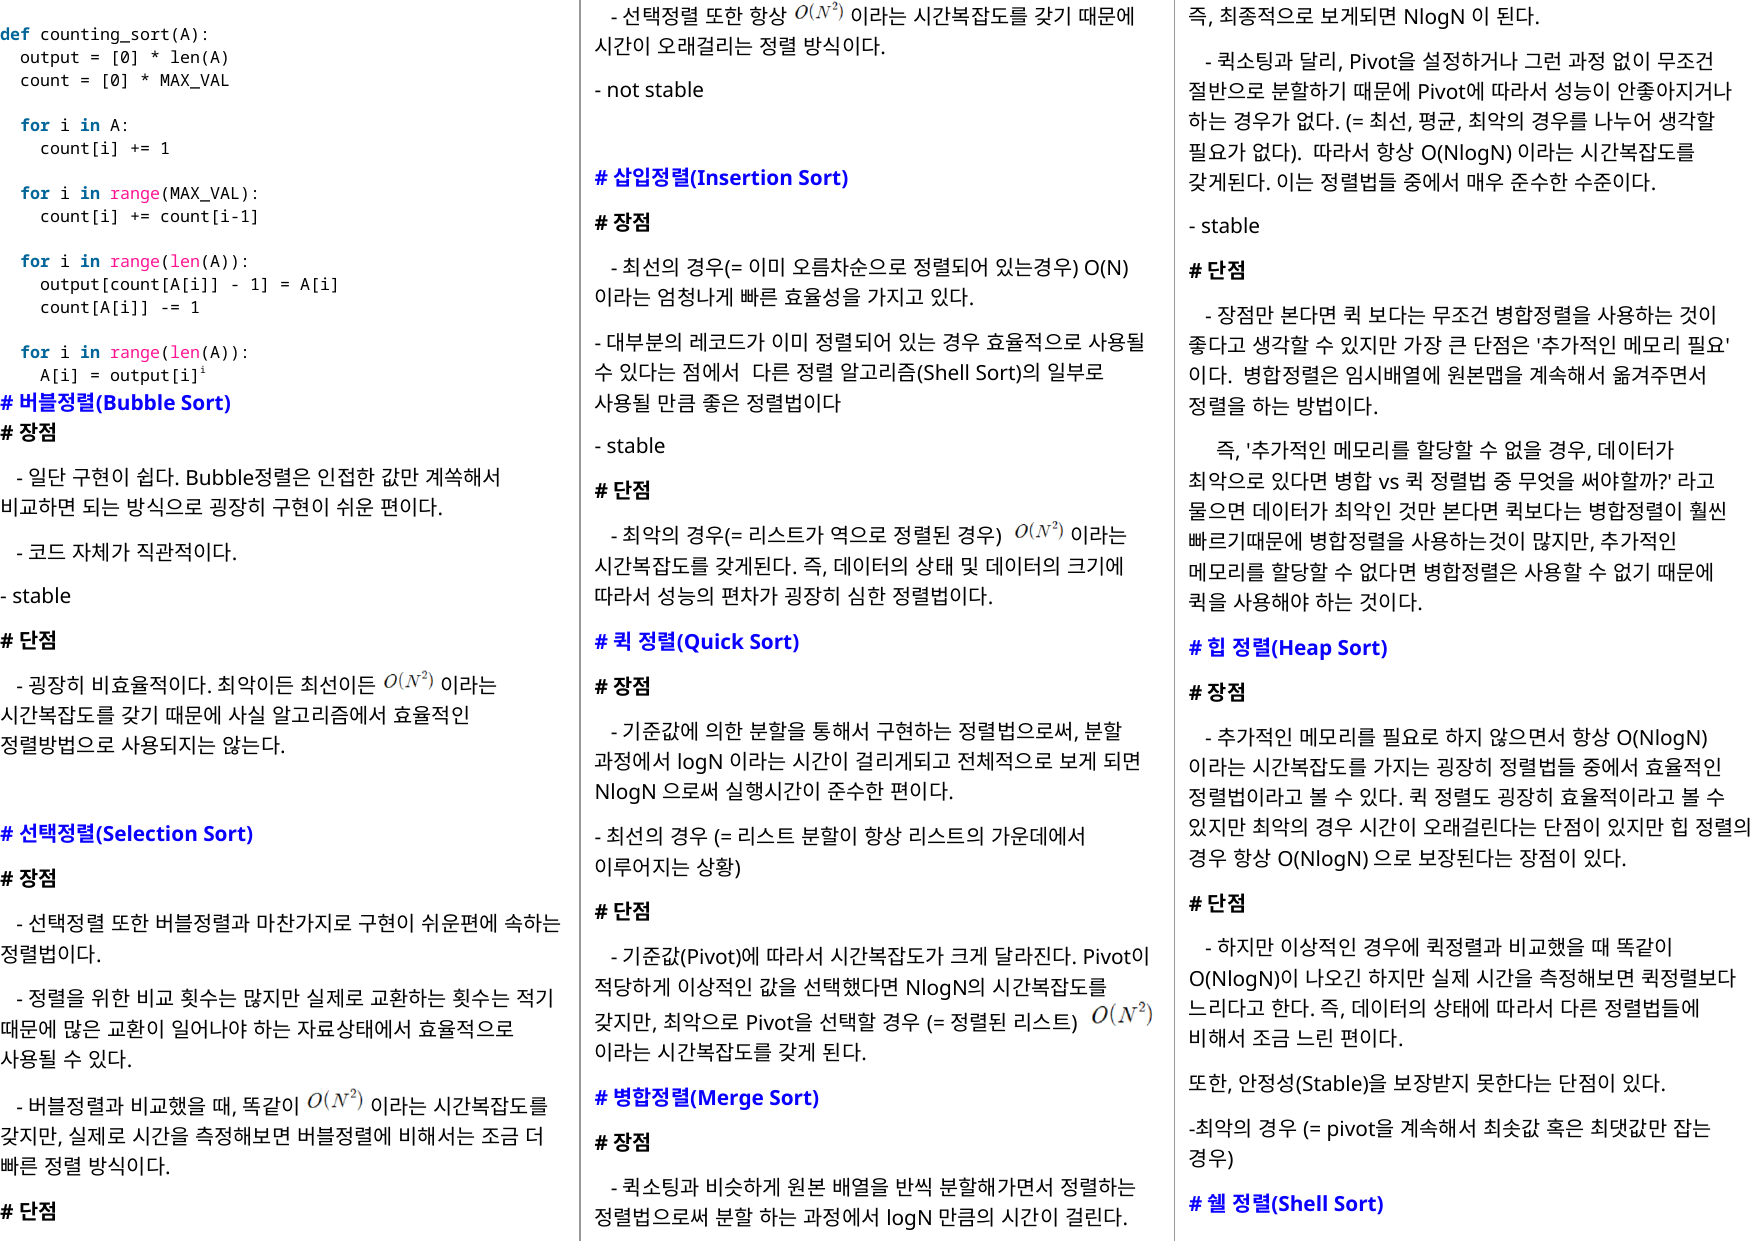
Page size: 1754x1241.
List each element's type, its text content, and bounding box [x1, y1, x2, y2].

text count[i] += count[i-1] [0, 204, 565, 227]
text # 퀵 정렬(Quick Sort) [594, 625, 1159, 655]
text # 장점 [0, 863, 565, 893]
text - 선택정렬 또한 항상 이라는 시간복잡도를 갖기 때문에 시간이 오래걸리는 정렬 방식이다. [594, 0, 1159, 61]
text 즉, 최종적으로 보게되면 NlogN 이 된다. [1189, 0, 1754, 30]
text - stable [0, 581, 565, 610]
text output = [0] * len(A) [0, 45, 565, 68]
text # 쉘 정렬(Shell Sort) [1189, 1188, 1754, 1218]
text - 퀵소팅과 비슷하게 원본 배열을 반씩 분할해가면서 정렬하는 정렬법으로써 분할 하는 과정에서 logN 만큼의 시간이 걸린다. [594, 1171, 1159, 1232]
text - 버블정렬과 비교했을 때, 똑같이 이라는 시간복잡도를 갖지만, 실제로 시간을 측정해보면 버블정렬에 비해서는 조금 더 빠른 정렬 방식이다. [0, 1088, 565, 1181]
text - 대부분의 레코드가 이미 정렬되어 있는 경우 효율적으로 사용될 수 있다는 점에서 다른 정렬 알고리즘(Shell Sort)의 일부로 사용될 만큼 좋은 정렬법이다 [594, 326, 1159, 417]
text # 장점 [594, 206, 1159, 236]
text - 일단 구현이 쉽다. Bubble정렬은 인접한 값만 계쏙해서 비교하면 되는 방식으로 굉장히 구현이 쉬운 편이다. [0, 461, 565, 522]
text # 삽입정렬(Insertion Sort) [594, 161, 1159, 192]
text - 추가적인 메모리를 필요로 하지 않으면서 항상 O(NlogN) 이라는 시간복잡도를 가지는 굉장히 정렬법들 중에서 효율적인 정렬법이라고 볼 수 있다. 퀵 정렬도 굉장히 효율적이라고 볼 수 있지만 최악의 경우 시간이 오래걸린다는 단점이 있지만 힙 정렬의 경우 항상 O(NlogN) 으로 보장된다는 장점이 있다. [1189, 721, 1754, 872]
text output[count[A[i]] - 1] = A[i] [0, 272, 565, 295]
text # 선택정렬(Selection Sort) [0, 818, 565, 848]
picture [381, 670, 436, 694]
text - stable [594, 432, 1159, 460]
picture [1012, 521, 1065, 544]
text - 최악의 경우(= 리스트가 역으로 정렬된 경우) 이라는 시간복잡도를 갖게된다. 즉, 데이터의 상태 및 데이터의 크기에 따라서 성능의 편차가 굉장히 심한 정렬법이다. [594, 519, 1159, 611]
picture [1088, 1001, 1156, 1031]
text # 단점 [0, 1196, 565, 1226]
text # 버블정렬(Bubble Sort) [0, 386, 565, 416]
text # 장점 [594, 1126, 1159, 1157]
text # 병합정렬(Merge Sort) [594, 1082, 1159, 1112]
text 또한, 안정성(Stable)을 보장받지 못한다는 단점이 있다. [1189, 1067, 1754, 1098]
text - 코드 자체가 직관적이다. [0, 536, 565, 567]
text - 기준값(Pivot)에 따라서 시간복잡도가 크게 달라진다. Pivot이 적당하게 이상적인 값을 선택했다면 NlogN의 시간복잡도를 갖지만, 최악으로 Pivot을 선택할 경우 (= 정렬된 리스트) 이라는 시간복잡도를 갖게 된다. [594, 941, 1159, 1067]
text # 장점 [594, 670, 1159, 700]
text - 기준값에 의한 분할을 통해서 구현하는 정렬법으로써, 분할 과정에서 logN 이라는 시간이 걸리게되고 전체적으로 보게 되면NlogN 으로써 실행시간이 준수한 편이다. [594, 715, 1159, 806]
text count[A[i]] -= 1 [0, 295, 565, 318]
text count[i] += 1 [0, 136, 565, 159]
text - 정렬을 위한 비교 횟수는 많지만 실제로 교환하는 횟수는 적기 때문에 많은 교환이 일어나야 하는 자료상태에서 효율적으로 사용될 수 있다. [0, 983, 565, 1073]
text # 단점 [594, 475, 1159, 505]
text - 최선의 경우(= 이미 오름차순으로 정렬되어 있는경우) O(N)이라는 엄청나게 빠른 효율성을 가지고 있다. [594, 251, 1159, 312]
text def counting_sort(A): [0, 23, 565, 45]
text - not stable [594, 75, 1159, 104]
text 즉, '추가적인 메모리를 할당할 수 없을 경우, 데이터가 최악으로 있다면 병합 vs 퀵 정렬법 중 무엇을 써야할까?' 라고 물으면 데이터가 최악인 것만 본다면 퀵보다는 병합정렬이 훨씬 빠르기때문에 병합정렬을 사용하는것이 많지만, 추가적인 메모리를 할당할 수 없다면 병합정렬은 사용할 수 없기 때문에 퀵을 사용해야 하는 것이다. [1189, 435, 1754, 616]
text for i in A: [0, 113, 565, 136]
text A[i] = output[i] [0, 363, 565, 386]
text -최악의 경우 (= pivot을 계속해서 최솟값 혹은 최댓값만 잡는 경우) [1189, 1112, 1754, 1173]
text # 장점 [0, 416, 565, 447]
text # 단점 [0, 624, 565, 655]
text - stable [1189, 211, 1754, 239]
text # 단점 [1189, 254, 1754, 284]
text - 선택정렬 또한 버블정렬과 마찬가지로 구현이 쉬운편에 속하는 정렬법이다. [0, 907, 565, 968]
text # 단점 [1189, 887, 1754, 917]
text - 굉장히 비효율적이다. 최악이든 최선이든 이라는 시간복잡도를 갖기 때문에 사실 알고리즘에서 효율적인 정렬방법으로 사용되지는 않는다. [0, 669, 565, 760]
text - 장점만 본다면 퀵 보다는 무조건 병합정렬을 사용하는 것이 좋다고 생각할 수 있지만 가장 큰 단점은 '추가적인 메모리 필요' 이다. 병합정렬은 임시배열에 원본맵을 계속해서 옮겨주면서 정렬을 하는 방법이다. [1189, 299, 1754, 420]
text # 단점 [594, 896, 1159, 926]
text - 하지만 이상적인 경우에 퀵정렬과 비교했을 때 똑같이 O(NlogN)이 나오긴 하지만 실제 시간을 측정해보면 퀵정렬보다 느리다고 한다. 즉, 데이터의 상태에 따라서 다른 정렬법들에 비해서 조금 느린 편이다. [1189, 932, 1754, 1053]
picture [305, 1088, 366, 1115]
text # 힙 정렬(Heap Sort) [1189, 631, 1754, 661]
text for i in range(MAX_VAL): [0, 182, 565, 204]
text for i in range(len(A)): [0, 250, 565, 272]
text for i in range(len(A)): [0, 341, 565, 363]
text - 퀵소팅과 달리, Pivot을 설정하거나 그런 과정 없이 무조건 절반으로 분할하기 때문에 Pivot에 따라서 성능이 안좋아지거나 하는 경우가 없다. (= 최선, 평균, 최악의 경우를 나누어 생각할 필요가 없다). 따라서 항상 O(NlogN) 이라는 시간복잡도를 갖게된다. 이는 정렬법들 중에서 매우 준수한 수준이다. [1189, 45, 1754, 196]
text count = [0] * MAX_VAL [0, 68, 565, 91]
text - 최선의 경우 (= 리스트 분할이 항상 리스트의 가운데에서 이루어지는 상황) [594, 820, 1159, 881]
text # 장점 [1189, 676, 1754, 706]
picture [792, 1, 846, 25]
